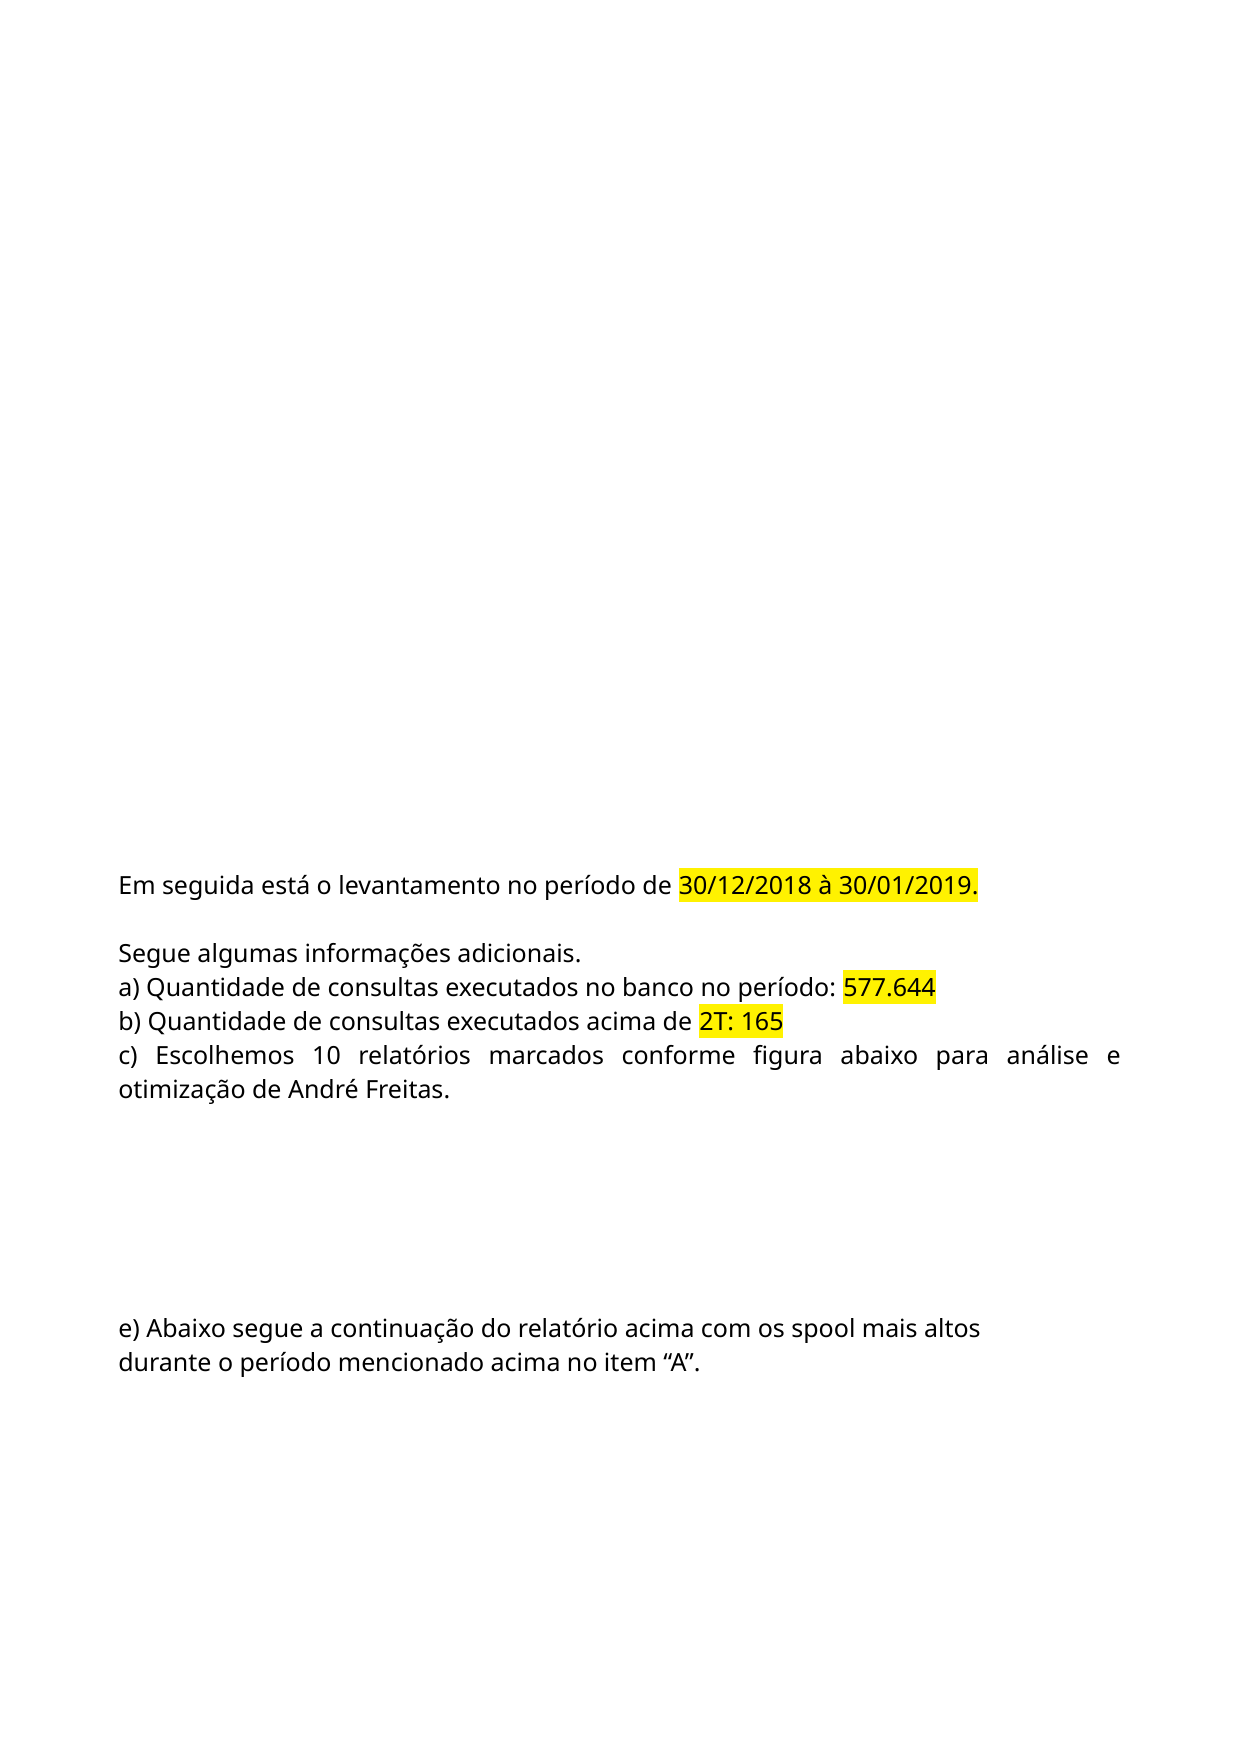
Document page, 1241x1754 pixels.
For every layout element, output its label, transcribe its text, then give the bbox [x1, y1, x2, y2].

text a) Quantidade de consultas executados no banco no período: 577.644 [118, 970, 1122, 1004]
text Em seguida está o levantamento no período de 30/12/2018 à 30/01/2019. [118, 867, 1122, 902]
text b) Quantidade de consultas executados acima de 2T: 165 [118, 1004, 1122, 1038]
text e) Abaixo segue a continuação do relatório acima com os spool mais altos [118, 1310, 1122, 1344]
text Segue algumas informações adicionais. [118, 936, 1122, 970]
text durante o período mencionado acima no item “A”. [118, 1344, 1122, 1378]
text c) Escolhemos 10 relatórios marcados conforme figura abaixo para análise e otimização de André Freitas. [118, 1038, 1122, 1106]
